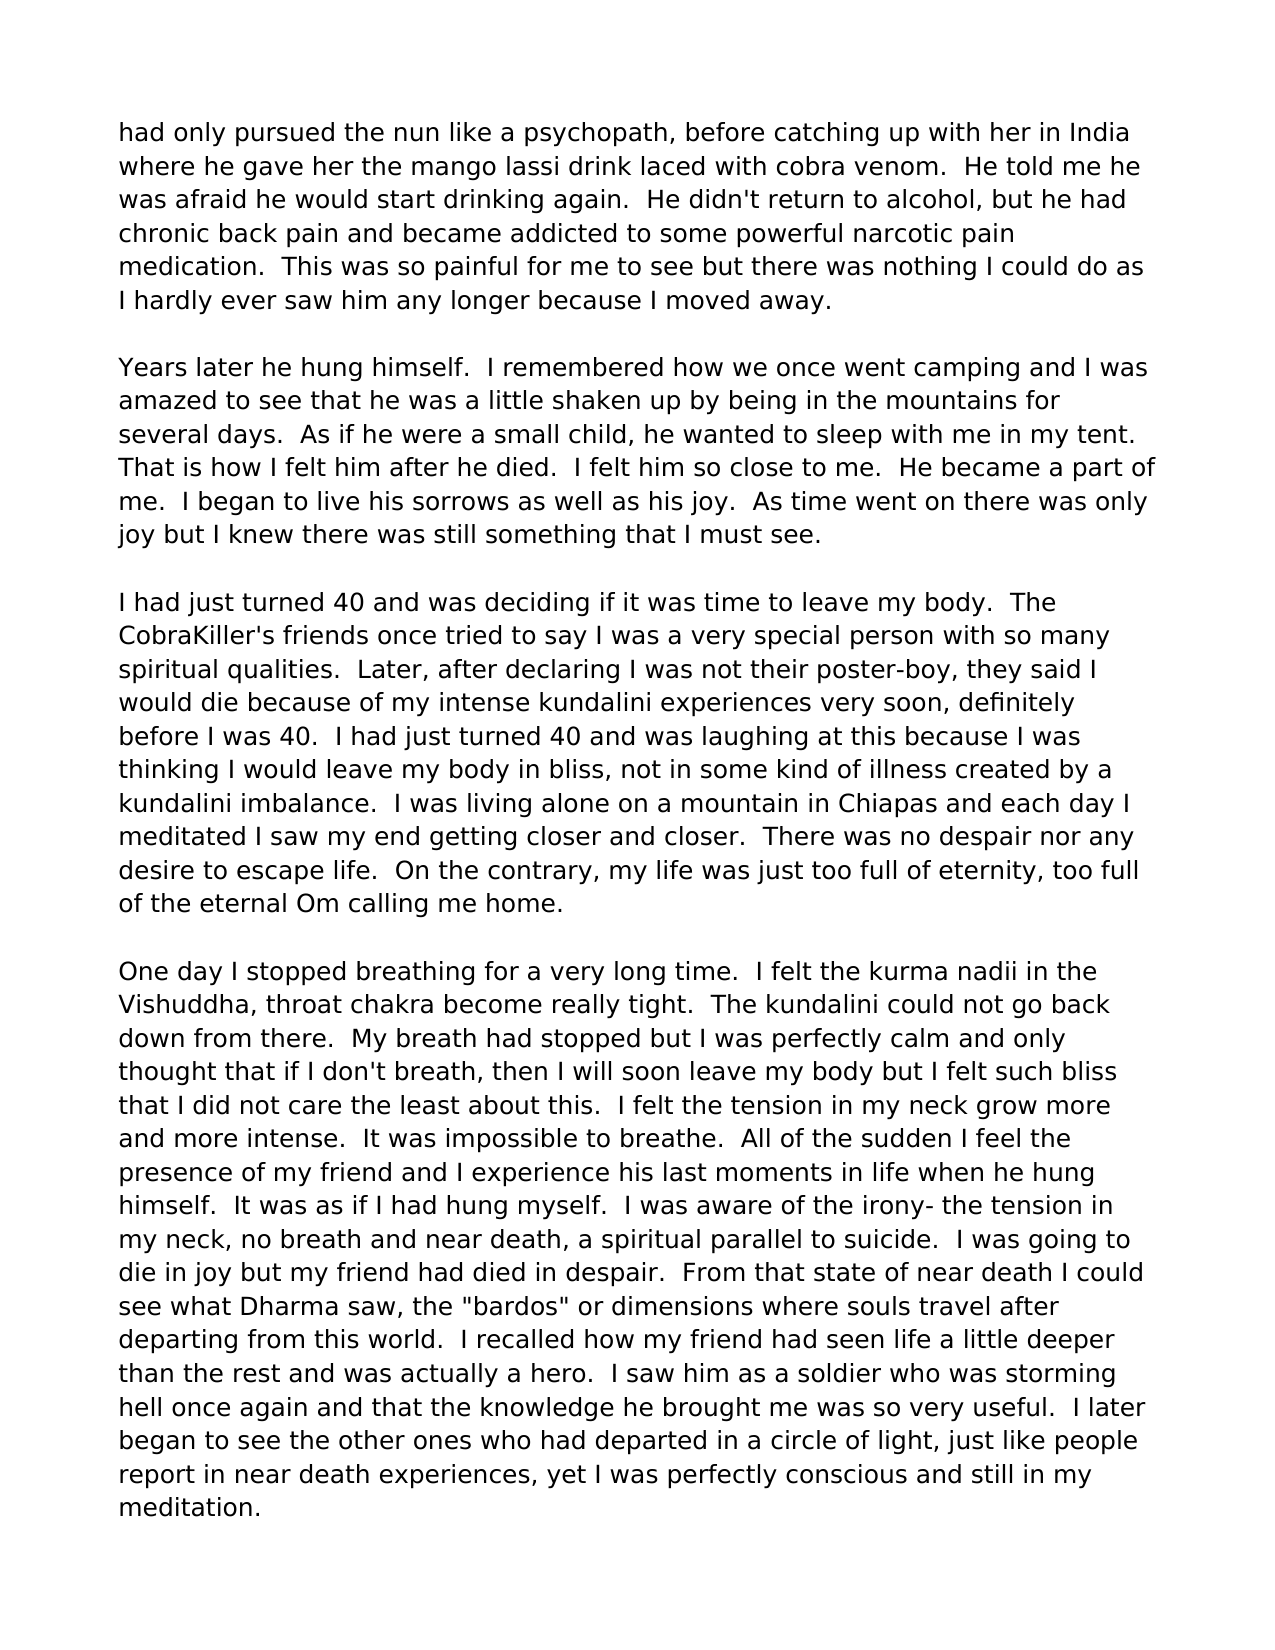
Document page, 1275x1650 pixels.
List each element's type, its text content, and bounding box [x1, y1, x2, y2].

text had only pursued the nun like a psychopath, before catching up with her in India where he gave her the mango lassi drink laced with cobra venom. He told me he was afraid he would start drinking again. He didn't return to alcohol, but he had chronic back pain and became addicted to some powerful narcotic pain medication. This was so painful for me to see but there was nothing I could do as I hardly ever saw him any longer because I moved away. Years later he hung himself. I remembered how we once went camping and I was amazed to see that he was a little shaken up by being in the mountains for several days. As if he were a small child, he wanted to sleep with me in my tent. That is how I felt him after he died. I felt him so close to me. He became a part of me. I began to live his sorrows as well as his joy. As time went on there was only joy but I knew there was still something that I must see. I had just turned 40 and was deciding if it was time to leave my body. The CobraKiller's friends once tried to say I was a very special person with so many spiritual qualities. Later, after declaring I was not their poster-boy, they said I would die because of my intense kundalini experiences very soon, definitely before I was 40. I had just turned 40 and was laughing at this because I was thinking I would leave my body in bliss, not in some kind of illness created by a kundalini imbalance. I was living alone on a mountain in Chiapas and each day I meditated I saw my end getting closer and closer. There was no despair nor any desire to escape life. On the contrary, my life was just too full of eternity, too full of the eternal Om calling me home. One day I stopped breathing for a very long time. I felt the kurma nadii in the Vishuddha, throat chakra become really tight. The kundalini could not go back down from there. My breath had stopped but I was perfectly calm and only thought that if I don't breath, then I will soon leave my body but I felt such bliss that I did not care the least about this. I felt the tension in my neck grow more and more intense. It was impossible to breathe. All of the sudden I feel the presence of my friend and I experience his last moments in life when he hung himself. It was as if I had hung myself. I was aware of the irony- the tension in my neck, no breath and near death, a spiritual parallel to suicide. I was going to die in joy but my friend had died in despair. From that state of near death I could see what Dharma saw, the "bardos" or dimensions where souls travel after departing from this world. I recalled how my friend had seen life a little deeper than the rest and was actually a hero. I saw him as a soldier who was storming hell once again and that the knowledge he brought me was so very useful. I later began to see the other ones who had departed in a circle of light, just like people report in near death experiences, yet I was perfectly conscious and still in my meditation. [118, 118, 1157, 1522]
